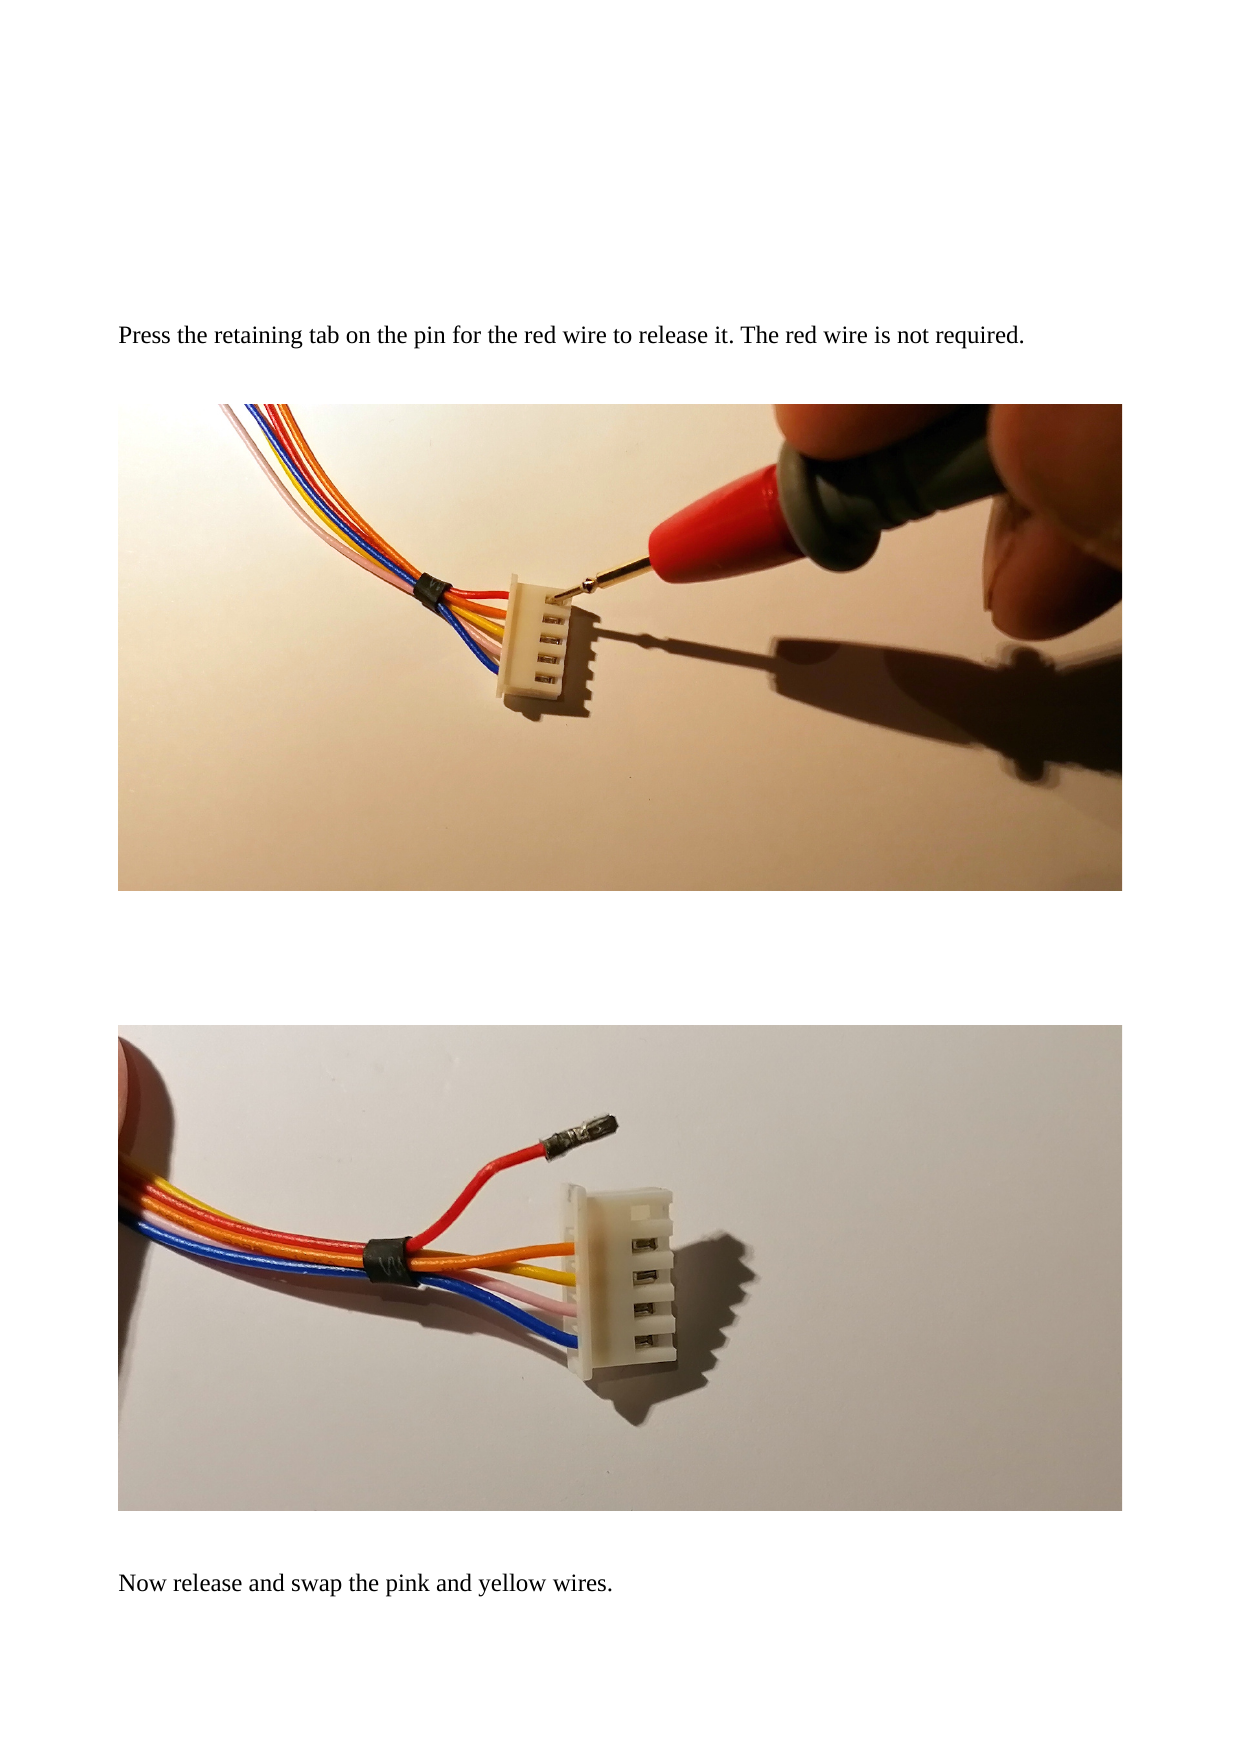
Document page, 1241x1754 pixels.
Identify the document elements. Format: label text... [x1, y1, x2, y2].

text Press the retaining tab on the pin for the red wire to release it. The red wire is not required. [118, 320, 1122, 349]
text Now release and swap the pink and yellow wires. [118, 1568, 1122, 1597]
picture [118, 1025, 1123, 1511]
picture [118, 404, 1123, 891]
